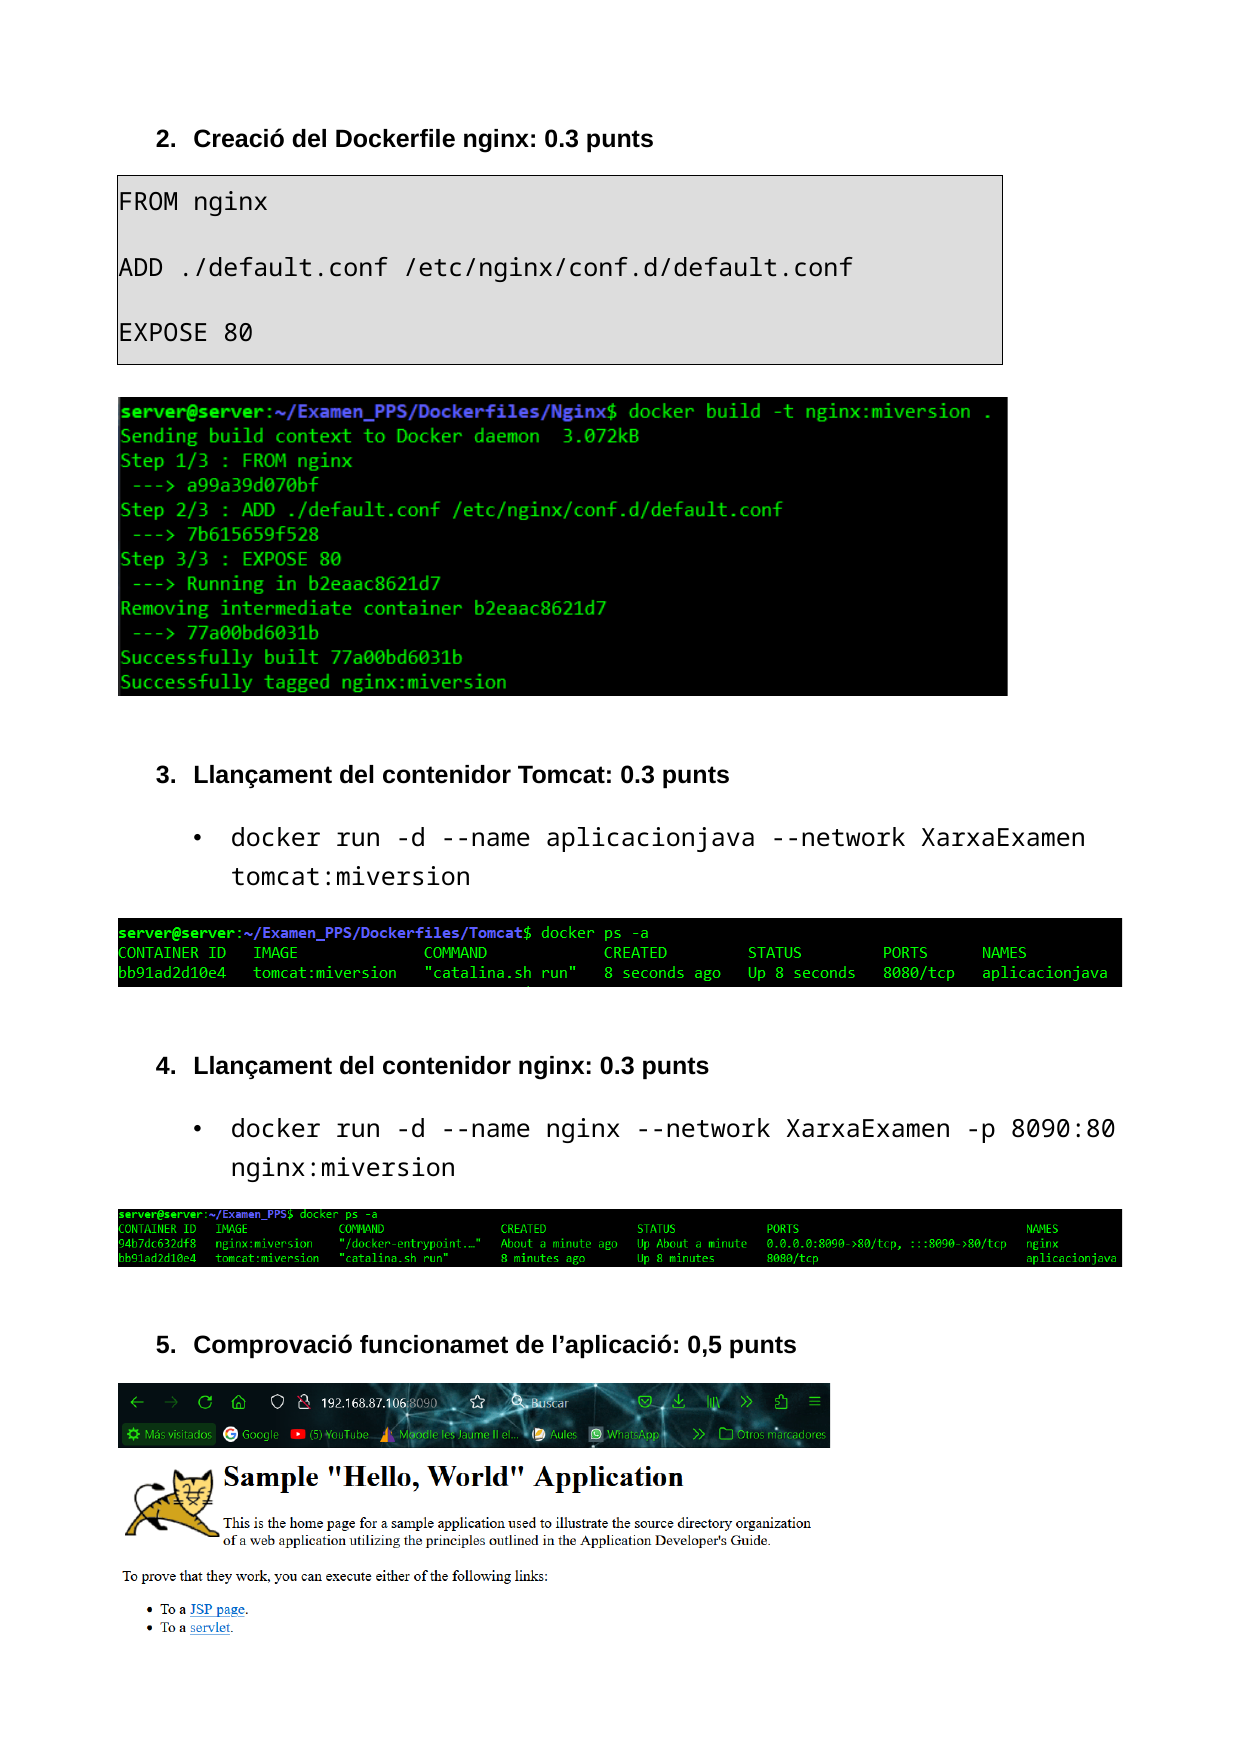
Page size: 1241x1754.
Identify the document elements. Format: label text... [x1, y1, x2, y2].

list Creació del Dockerfile nginx: 0.3 punts [156, 124, 1122, 153]
picture [118, 918, 1123, 987]
text ADD ./default.conf /etc/nginx/conf.d/default.conf [1003, 249, 1122, 283]
list Llançament del contenidor Tomcat: 0.3 punts [156, 760, 1122, 788]
picture [118, 1383, 831, 1644]
list Comprovació funcionamet de l’aplicació: 0,5 punts [156, 1330, 1122, 1359]
text EXPOSE 80 [1003, 315, 1122, 349]
picture [118, 397, 1008, 696]
list docker run -d --name nginx --network XarxaExamen -p 8090:80 nginx:miversion [193, 1110, 1122, 1183]
list Llançament del contenidor nginx: 0.3 punts [156, 1051, 1122, 1079]
list docker run -d --name aplicacionjava --network XarxaExamen tomcat:miversion [193, 819, 1122, 892]
text FROM nginx [1003, 183, 1122, 218]
picture [118, 1209, 1123, 1267]
